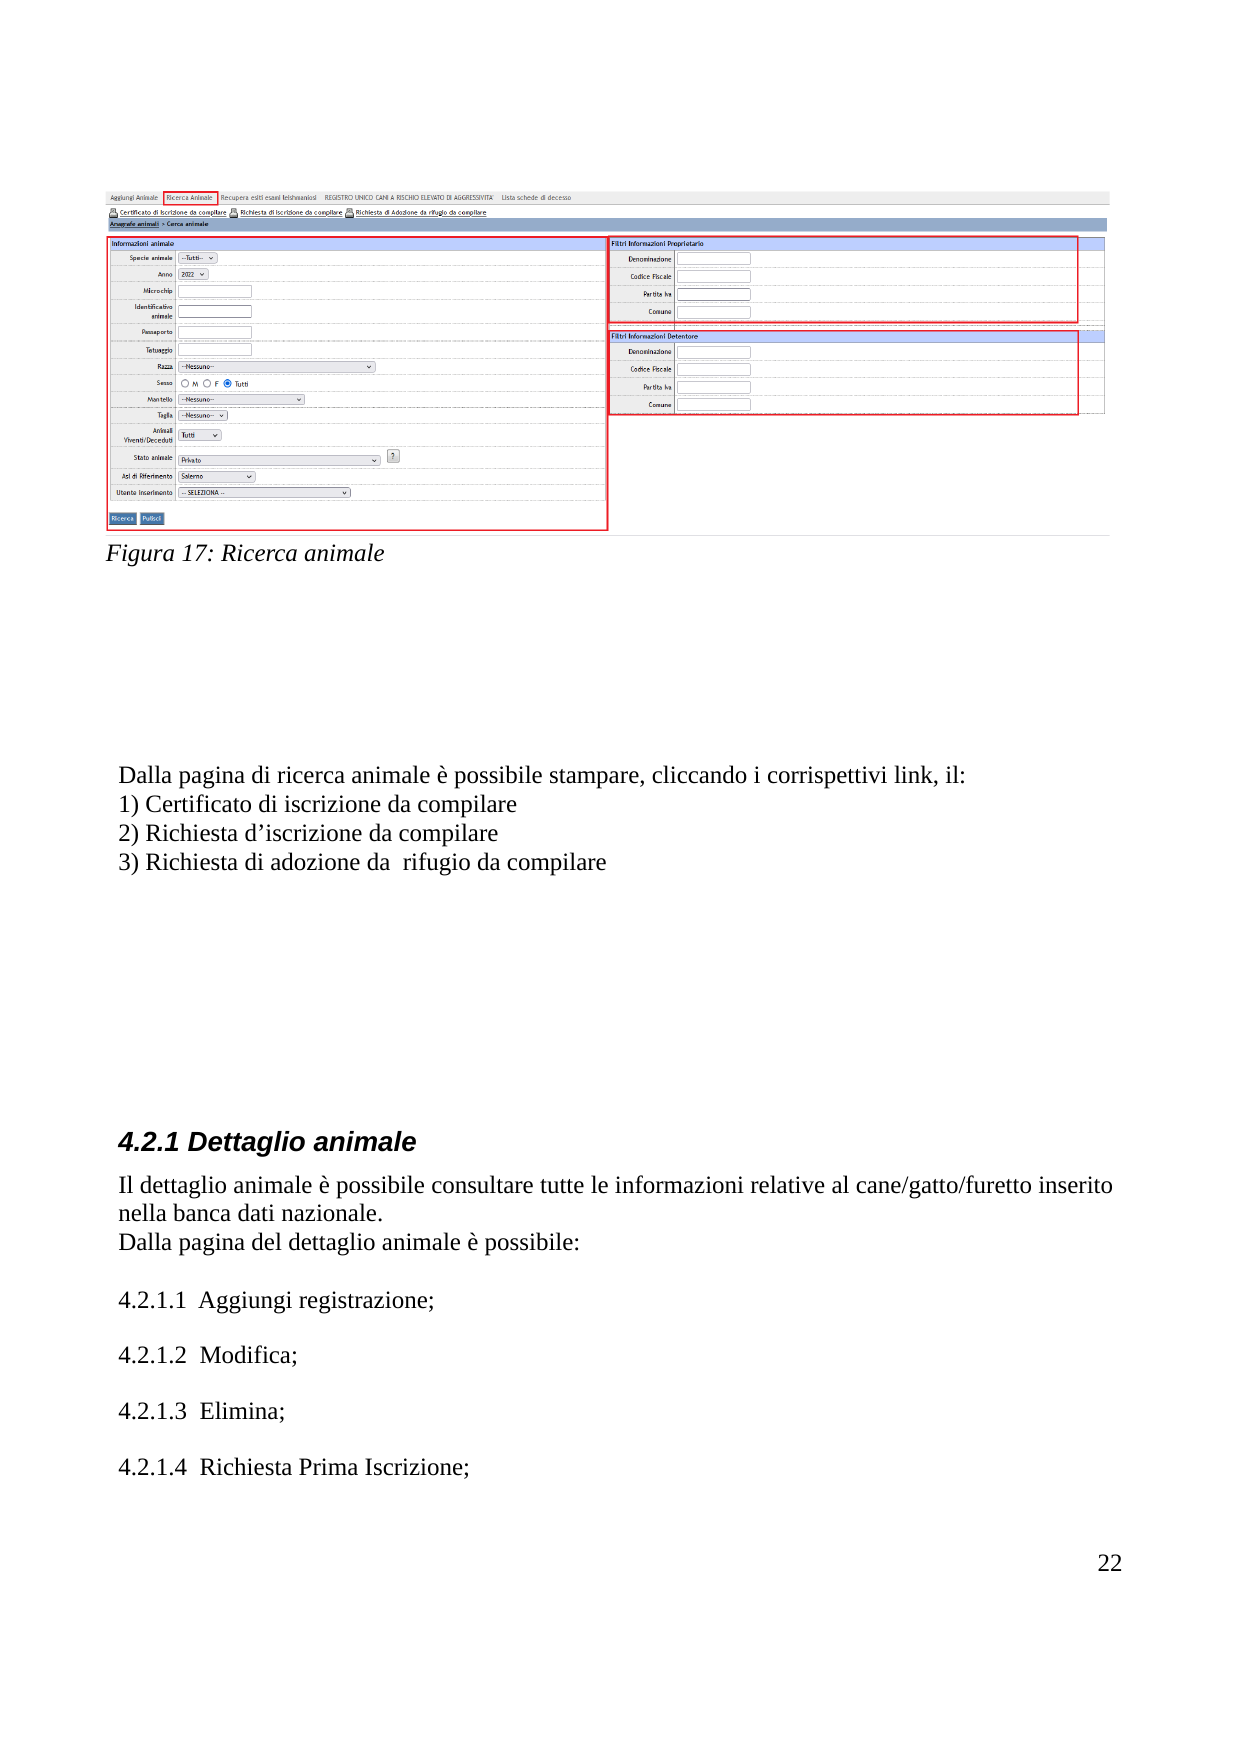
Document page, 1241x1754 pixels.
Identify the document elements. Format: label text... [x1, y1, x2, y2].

text Dalla pagina del dettaglio animale è possibile: [118, 1227, 1122, 1256]
text 4.2.1.1 Aggiungi registrazione; [118, 1285, 1122, 1313]
text 4.2.1.3 Elimina; [118, 1396, 1122, 1425]
text Il dettaglio animale è possibile consultare tutte le informazioni relative al cane/gatto/furetto inserito nella banca dati nazionale. [118, 1170, 1122, 1227]
text Figura 17: Ricerca animale [106, 538, 1109, 567]
text 2) Richiesta d’iscrizione da compilare [118, 818, 1122, 847]
text 3) Richiesta di adozione da rifugio da compilare [118, 847, 1122, 875]
text 4.2.1.4 Richiesta Prima Iscrizione; [118, 1452, 1122, 1480]
text 1) Certificato di iscrizione da compilare [118, 789, 1122, 818]
text 4.2.1.2 Modifica; [118, 1340, 1122, 1369]
picture [105, 187, 1110, 538]
text Dalla pagina di ricerca animale è possibile stampare, cliccando i corrispettivi link, il: [118, 760, 1122, 789]
subtitle 4.2.1 Dettaglio animale [118, 1125, 1122, 1157]
